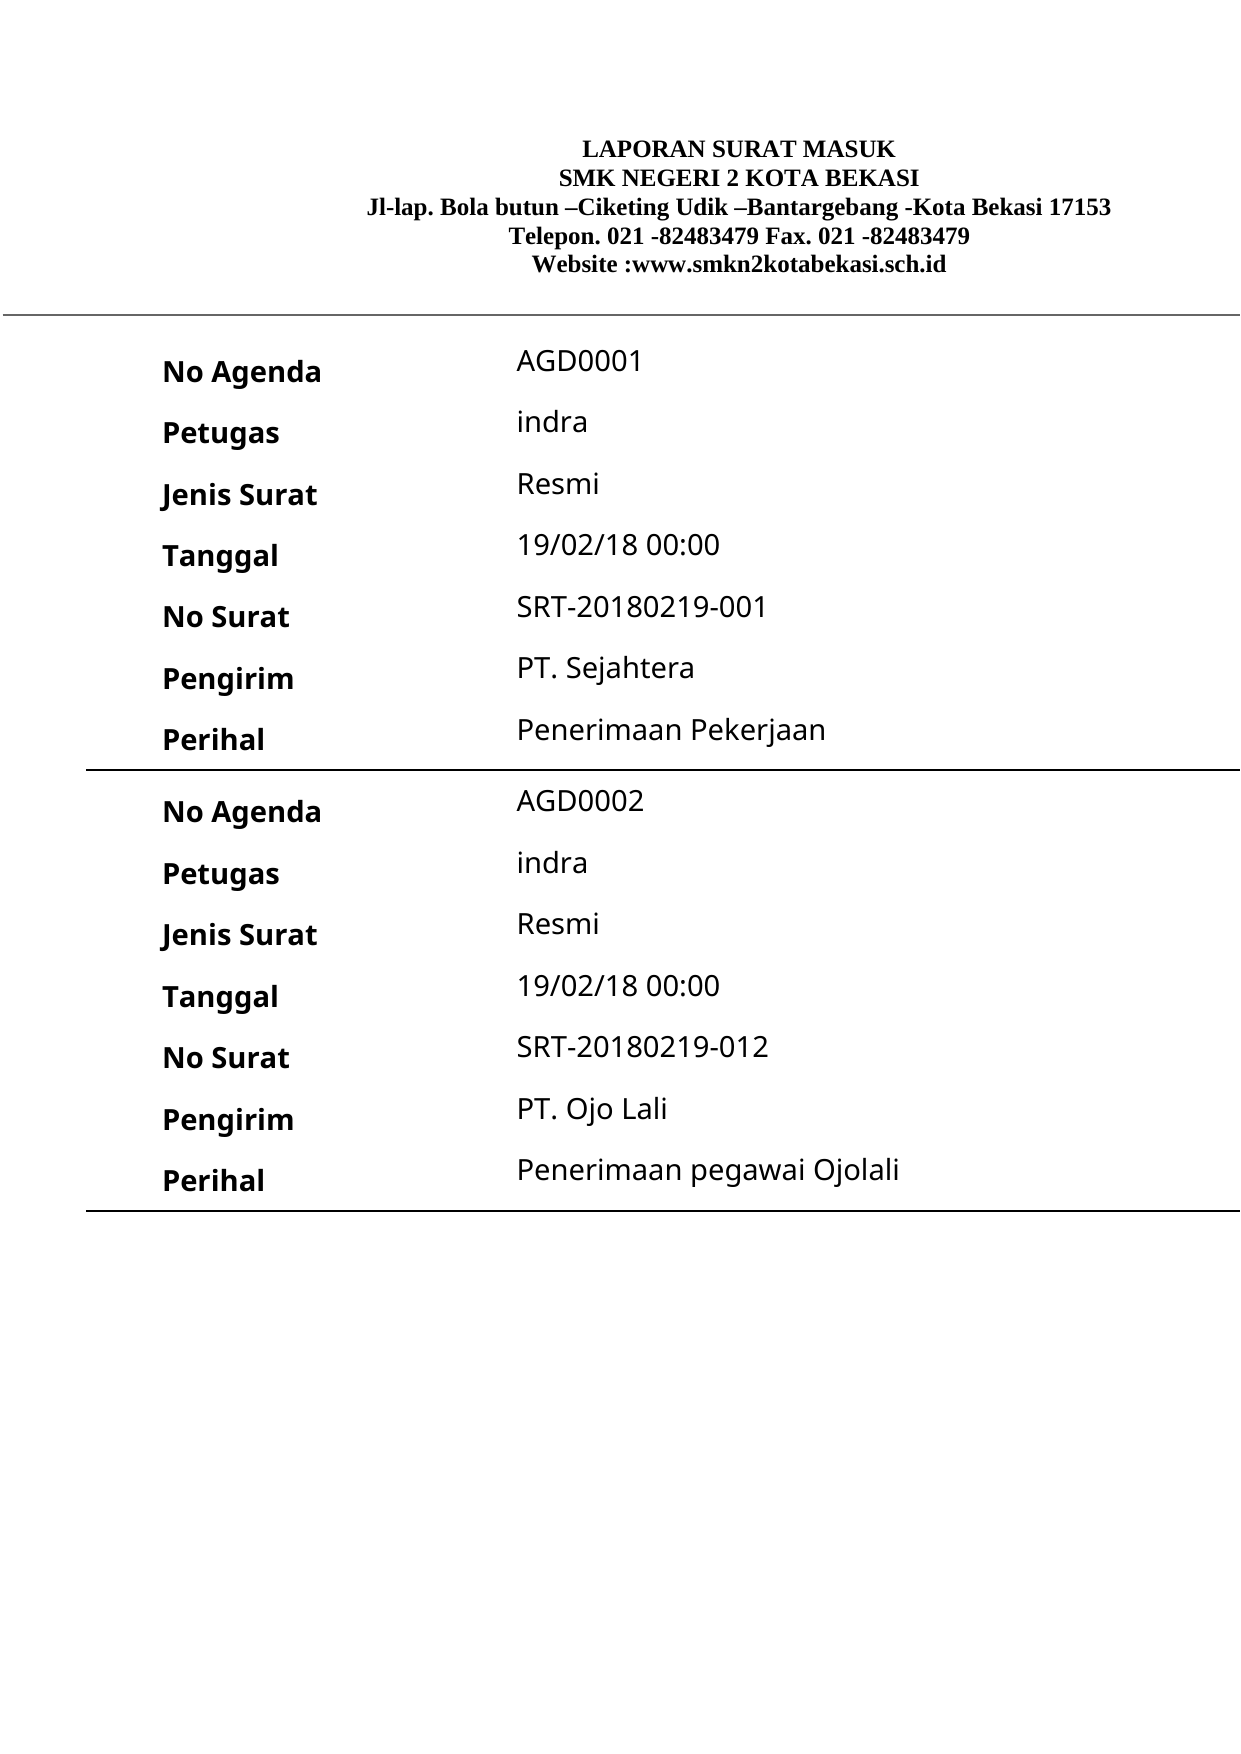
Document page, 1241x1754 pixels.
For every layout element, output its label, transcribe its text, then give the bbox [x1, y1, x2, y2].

table_cell [1233, 1027, 1240, 1088]
table_cell [1233, 842, 1240, 904]
table_cell 19/02/18 00:00 [516, 525, 1031, 586]
table_cell [1233, 402, 1240, 463]
table_cell [118, 135, 328, 284]
table_cell [118, 965, 159, 1027]
table_cell [1031, 904, 1233, 965]
table_cell [1031, 965, 1233, 1027]
table_cell [1031, 842, 1233, 904]
table_cell [118, 340, 159, 402]
table_cell [370, 965, 516, 1027]
table_cell No Surat [162, 586, 370, 647]
table_cell [516, 309, 1031, 314]
table_cell No Agenda [162, 781, 370, 842]
table_cell [1233, 648, 1240, 709]
table_cell [370, 842, 516, 904]
table_cell [370, 316, 516, 340]
table_cell [1233, 525, 1240, 586]
table_cell Penerimaan Pekerjaan [516, 709, 1031, 769]
table_cell [1233, 1088, 1240, 1149]
table_cell [162, 316, 367, 340]
table_cell [1031, 772, 1233, 781]
table_cell [370, 340, 516, 402]
table_cell Perihal [162, 1150, 370, 1210]
table_cell [1031, 316, 1233, 340]
table_cell Pengirim [162, 648, 370, 709]
table_cell Tanggal [162, 525, 370, 586]
table_cell [118, 781, 159, 842]
table_cell [1031, 525, 1233, 586]
table_cell [1233, 316, 1240, 340]
table_cell [118, 463, 159, 524]
table_cell [1233, 463, 1240, 524]
table_cell [1233, 340, 1240, 402]
table_cell [370, 525, 516, 586]
table_cell Petugas [162, 402, 370, 463]
table_cell [370, 1027, 516, 1088]
table_cell [118, 648, 159, 709]
table_cell [118, 1088, 159, 1149]
table_cell [1031, 709, 1233, 769]
table_cell [370, 463, 516, 524]
table_cell [1031, 1150, 1233, 1210]
table_cell Jenis Surat [162, 904, 370, 965]
table_cell indra [516, 842, 1031, 904]
table_cell [118, 1027, 159, 1088]
table_cell [1031, 309, 1233, 314]
table_cell [516, 772, 1031, 781]
table_cell PT. Ojo Lali [516, 1088, 1031, 1149]
table_cell [1031, 1027, 1233, 1088]
table_cell [1150, 135, 1240, 284]
table_cell [1031, 463, 1233, 524]
table_cell [370, 709, 516, 769]
table_cell [1031, 1088, 1233, 1149]
table_cell [118, 1150, 159, 1210]
table_cell [1233, 781, 1240, 842]
table_cell SRT-20180219-001 [516, 586, 1031, 647]
table_cell [118, 842, 159, 904]
table_cell [370, 772, 516, 781]
table_cell AGD0002 [516, 781, 1031, 842]
table_cell [118, 709, 159, 769]
table_cell [1233, 772, 1240, 781]
table_cell [1233, 586, 1240, 647]
table_cell LAPORAN SURAT MASUK SMK NEGERI 2 KOTA BEKASI Jl-lap. Bola butun –Ciketing Udik –Bantargebang -Kota Bekasi 17153 Telepon. 021 -82483479 Fax. 021 -82483479 Website :www.smkn2kotabekasi.sch.id [328, 135, 1150, 284]
table_cell [370, 648, 516, 709]
table_cell [370, 402, 516, 463]
table_cell [118, 309, 159, 314]
table_cell PT. Sejahtera [516, 648, 1031, 709]
table_cell [162, 772, 367, 781]
table_cell [516, 316, 1031, 340]
table_cell [1031, 402, 1233, 463]
table_cell [118, 904, 159, 965]
table_cell [118, 402, 159, 463]
table_cell [118, 586, 159, 647]
table_cell [370, 1088, 516, 1149]
table_cell [1031, 340, 1233, 402]
table_cell Penerimaan pegawai Ojolali [516, 1150, 1031, 1210]
table_cell SRT-20180219-012 [516, 1027, 1031, 1088]
table_cell [1233, 1150, 1240, 1210]
table_cell No Agenda [162, 340, 370, 402]
table_cell [1233, 965, 1240, 1027]
table_header [118, 118, 1240, 135]
table_cell indra [516, 402, 1031, 463]
table_cell Tanggal [162, 965, 370, 1027]
table_cell AGD0001 [516, 340, 1031, 402]
table_cell [118, 525, 159, 586]
table_header [118, 284, 1240, 309]
table_cell [118, 772, 159, 781]
table_cell [1031, 648, 1233, 709]
table_cell Petugas [162, 842, 370, 904]
table_cell [118, 316, 159, 340]
table_cell [370, 586, 516, 647]
table_cell [1233, 904, 1240, 965]
table_cell Resmi [516, 904, 1031, 965]
table_cell No Surat [162, 1027, 370, 1088]
table_cell [370, 1150, 516, 1210]
table_cell Pengirim [162, 1088, 370, 1149]
table_cell Resmi [516, 463, 1031, 524]
table_cell Perihal [162, 709, 370, 769]
table_cell [370, 781, 516, 842]
table_cell 19/02/18 00:00 [516, 965, 1031, 1027]
table_cell [370, 904, 516, 965]
table_cell Jenis Surat [162, 463, 370, 524]
table_cell [1233, 709, 1240, 769]
table_cell [162, 309, 367, 314]
table_cell [1031, 586, 1233, 647]
table_cell [370, 309, 516, 314]
table_cell [1031, 781, 1233, 842]
